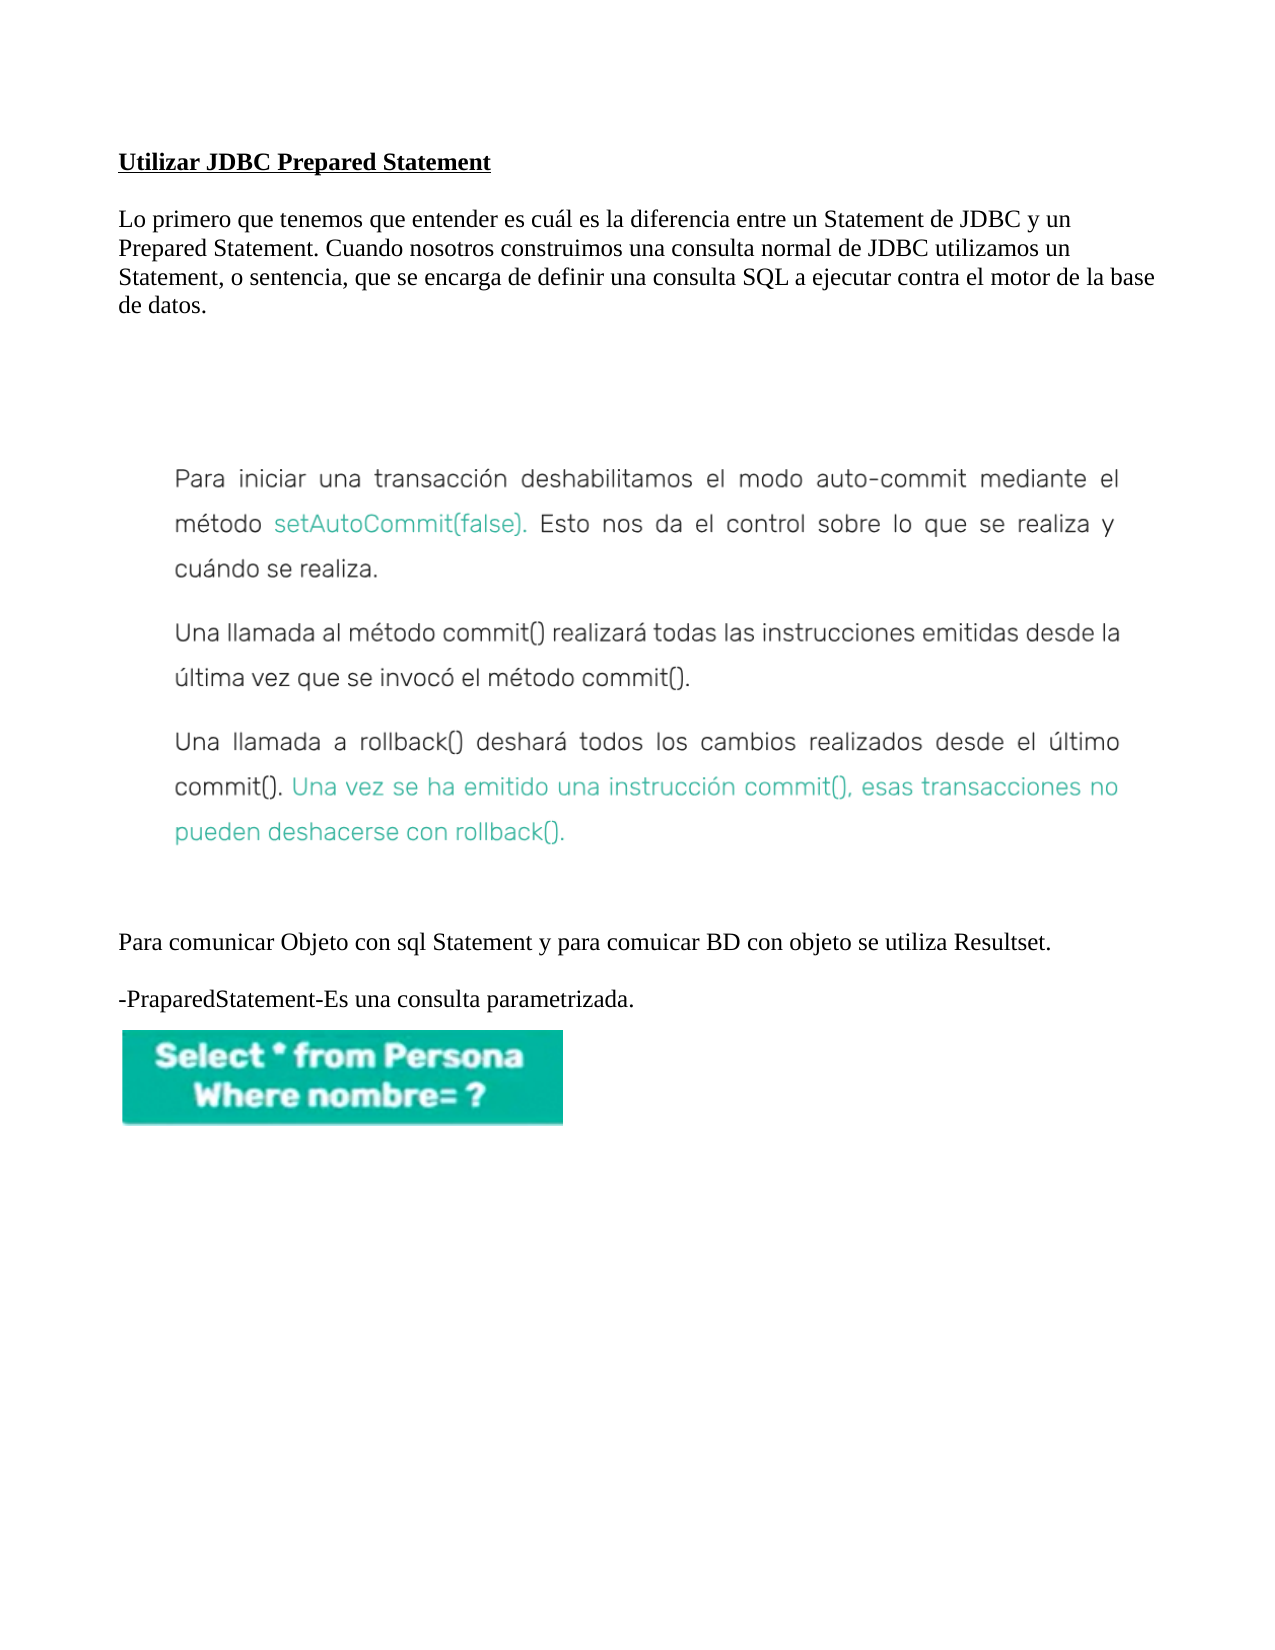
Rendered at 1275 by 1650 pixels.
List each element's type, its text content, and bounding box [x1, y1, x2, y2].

text -PraparedStatement-Es una consulta parametrizada. [118, 984, 1157, 1013]
text Lo primero que tenemos que entender es cuál es la diferencia entre un Statement de JDBC y un Prepared Statement. Cuando nosotros construimos una consulta normal de JDBC utilizamos un Statement, o sentencia, que se encarga de definir una consulta SQL a ejecutar contra el motor de la base de datos. [118, 204, 1157, 319]
picture [122, 1030, 563, 1126]
text Utilizar JDBC Prepared Statement [118, 147, 1157, 176]
text Para comunicar Objeto con sql Statement y para comuicar BD con objeto se utiliza Resultset. [118, 927, 1157, 956]
picture [136, 388, 1176, 898]
